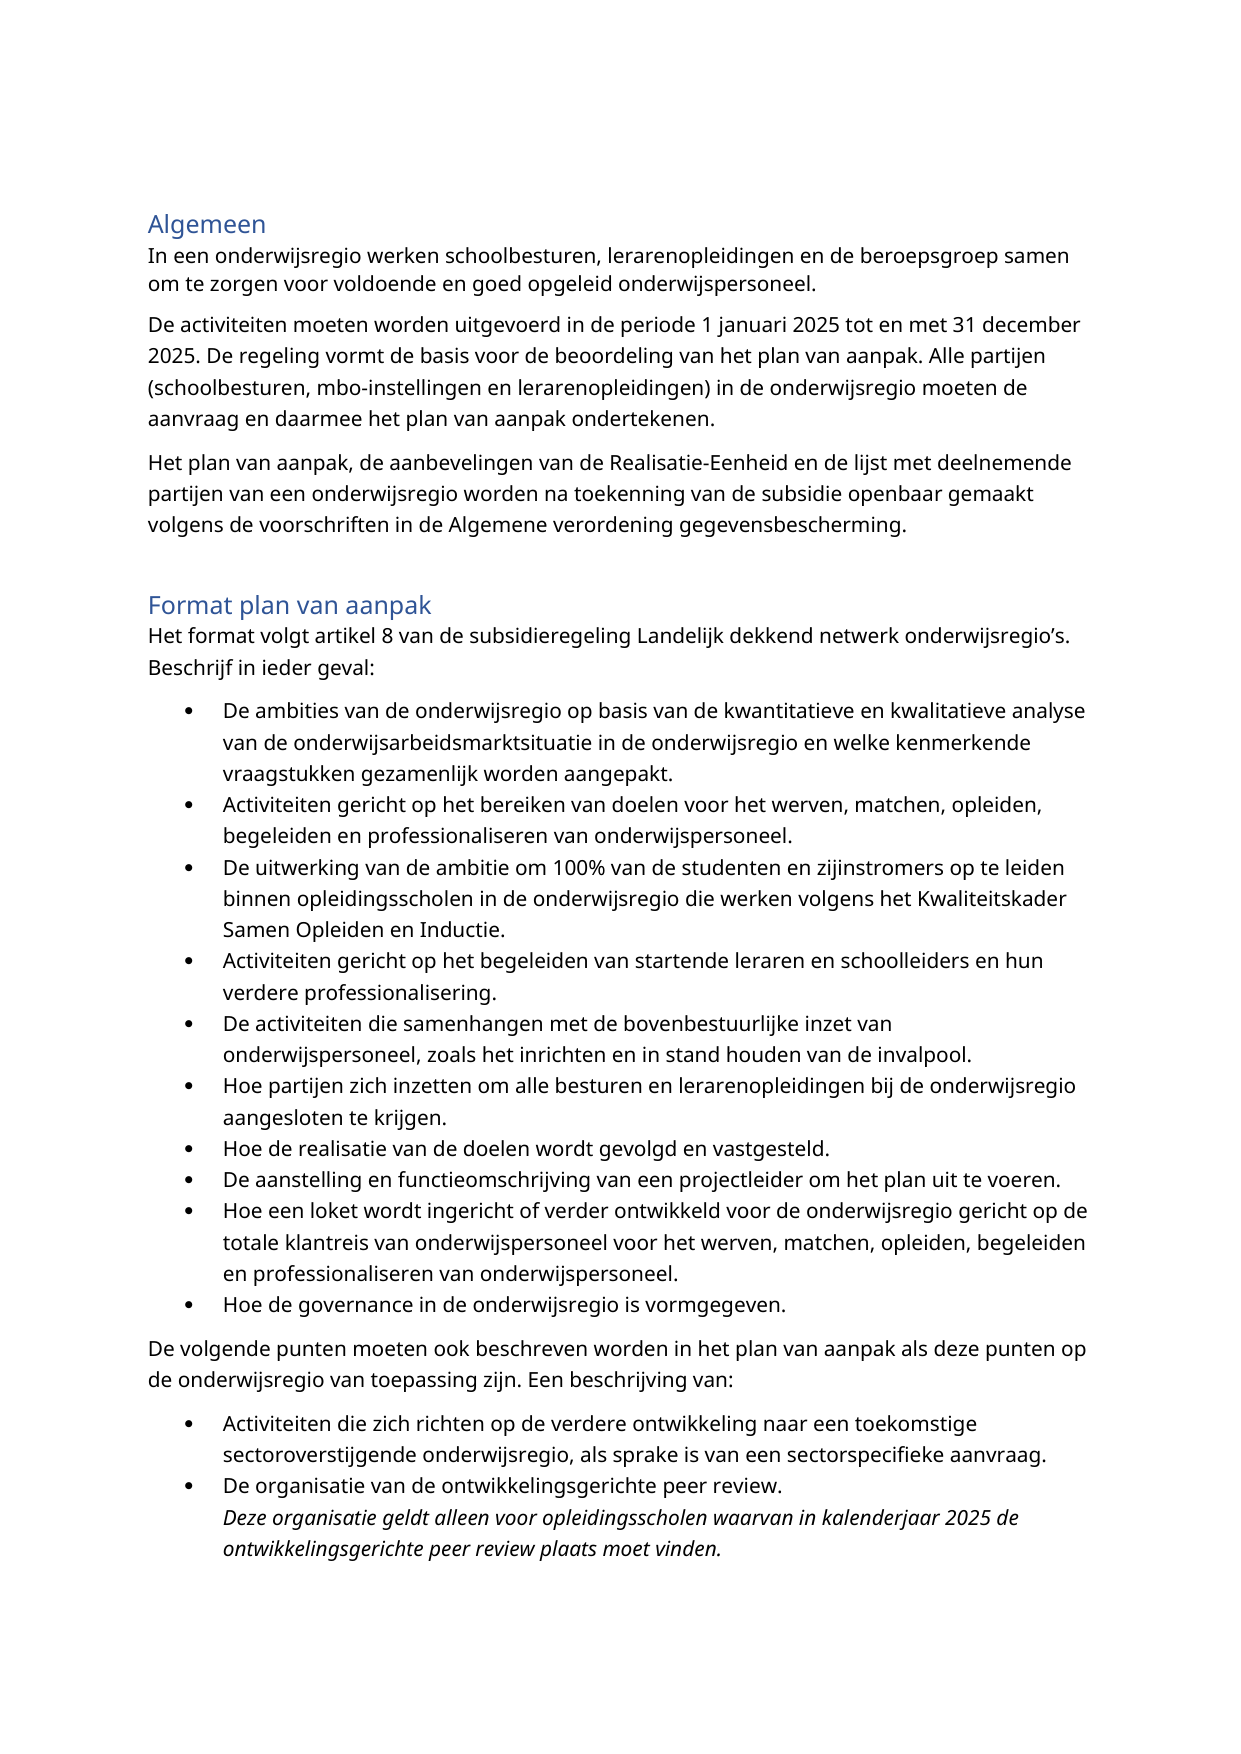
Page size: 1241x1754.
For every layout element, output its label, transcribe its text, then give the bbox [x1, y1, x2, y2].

list Activiteiten gericht op het bereiken van doelen voor het werven, matchen, opleiden, begeleiden en professionaliseren van onderwijspersoneel. [185, 790, 1093, 850]
text Het plan van aanpak, de aanbevelingen van de Realisatie-Eenheid en de lijst met deelnemende partijen van een onderwijsregio worden na toekenning van de subsidie openbaar gemaakt volgens de voorschriften in de Algemene verordening gegevensbescherming. [148, 448, 1093, 539]
list De uitwerking van de ambitie om 100% van de studenten en zijinstromers op te leiden binnen opleidingsscholen in de onderwijsregio die werken volgens het Kwaliteitskader Samen Opleiden en Inductie. [185, 853, 1093, 944]
list Activiteiten gericht op het begeleiden van startende leraren en schoolleiders en hun verdere professionalisering. [185, 947, 1093, 1006]
list Hoe partijen zich inzetten om alle besturen en lerarenopleidingen bij de onderwijsregio aangesloten te krijgen. [185, 1072, 1093, 1131]
list Hoe de realisatie van de doelen wordt gevolgd en vastgesteld. [185, 1134, 1093, 1162]
text De volgende punten moeten ook beschreven worden in het plan van aanpak als deze punten op de onderwijsregio van toepassing zijn. Een beschrijving van: [148, 1334, 1093, 1394]
list Hoe een loket wordt ingericht of verder ontwikkeld voor de onderwijsregio gericht op de totale klantreis van onderwijspersoneel voor het werven, matchen, opleiden, begeleiden en professionaliseren van onderwijspersoneel. [185, 1197, 1093, 1287]
text In een onderwijsregio werken schoolbesturen, lerarenopleidingen en de beroepsgroep samen om te zorgen voor voldoende en goed opgeleid onderwijspersoneel. [148, 241, 1093, 298]
list De activiteiten die samenhangen met de bovenbestuurlijke inzet van onderwijspersoneel, zoals het inrichten en in stand houden van de invalpool. [185, 1009, 1093, 1069]
list Hoe de governance in de onderwijsregio is vormgegeven. [185, 1290, 1093, 1319]
list De aanstelling en functieomschrijving van een projectleider om het plan uit te voeren. [185, 1165, 1093, 1194]
text De activiteiten moeten worden uitgevoerd in de periode 1 januari 2025 tot en met 31 december 2025. De regeling vormt de basis voor de beoordeling van het plan van aanpak. Alle partijen (schoolbesturen, mbo-instellingen en lerarenopleidingen) in de onderwijsregio moeten de aanvraag en daarmee het plan van aanpak ondertekenen. [148, 310, 1093, 433]
list De ambities van de onderwijsregio op basis van de kwantitatieve en kwalitatieve analyse van de onderwijsarbeidsmarktsituatie in de onderwijsregio en welke kenmerkende vraagstukken gezamenlijk worden aangepakt. [185, 697, 1093, 787]
text Het format volgt artikel 8 van de subsidieregeling Landelijk dekkend netwerk onderwijsregio’s. Beschrijf in ieder geval: [148, 622, 1093, 681]
subtitle Format plan van aanpak [148, 587, 1093, 622]
list De organisatie van de ontwikkelingsgerichte peer review. Deze organisatie geldt alleen voor opleidingsscholen waarvan in kalenderjaar 2025 de ontwikkelingsgerichte peer review plaats moet vinden. [185, 1472, 1093, 1562]
list Activiteiten die zich richten op de verdere ontwikkeling naar een toekomstige sectoroverstijgende onderwijsregio, als sprake is van een sectorspecifieke aanvraag. [185, 1409, 1093, 1469]
subtitle Algemeen [148, 207, 1093, 241]
